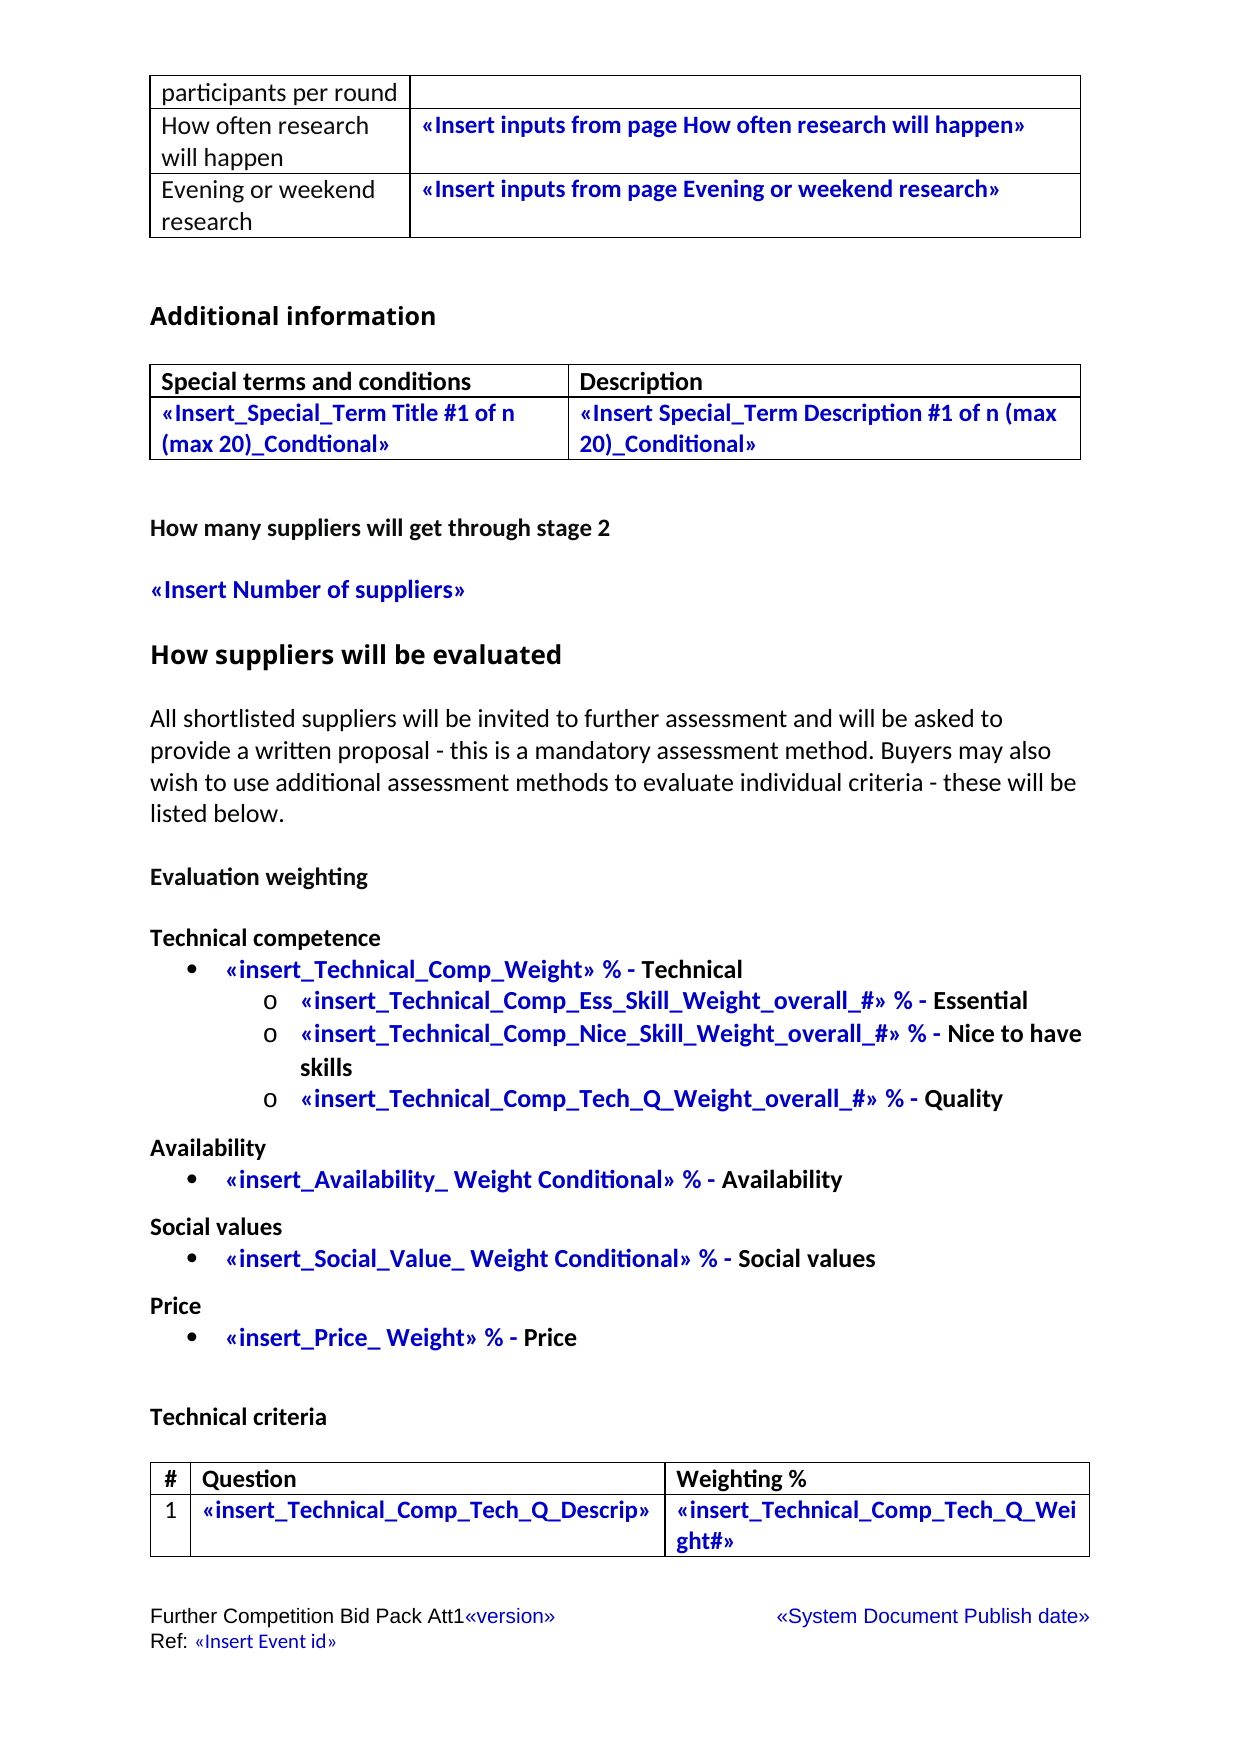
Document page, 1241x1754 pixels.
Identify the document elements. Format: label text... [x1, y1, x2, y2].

text How suppliers will be evaluated [150, 636, 1090, 672]
text Technical competence [150, 922, 1090, 953]
table_cell Evening or weekend research [151, 174, 409, 237]
text Additional information [150, 299, 1090, 333]
text «Insert Number of suppliers» [150, 573, 1090, 604]
list «insert_Availability_ Weight Conditional» % - Availability [187, 1163, 1090, 1194]
text Evaluation weighting [150, 861, 1090, 892]
table_cell How often research will happen [151, 109, 409, 172]
table_header Special terms and conditions [151, 365, 568, 396]
list «insert_Price_ Weight» % - Price [187, 1321, 1090, 1352]
table_cell «insert_Technical_Comp_Tech_Q_Weight#» [666, 1495, 1089, 1556]
list «insert_Technical_Comp_Weight» % - Technical [187, 953, 1090, 984]
table_header Question [191, 1463, 664, 1493]
list «insert_Social_Value_ Weight Conditional» % - Social values [187, 1242, 1090, 1273]
table_cell «Insert Special_Term Description #1 of n (max 20)_Conditional» [569, 398, 1080, 458]
list «insert_Technical_Comp_Ess_Skill_Weight_overall_#» % - Essential [262, 984, 1090, 1018]
table_cell 1 [151, 1495, 190, 1556]
table_cell «Insert_Special_Term Title #1 of n (max 20)_Condtional» [151, 398, 568, 458]
text Social values [150, 1211, 1090, 1242]
table_header Description [569, 365, 1080, 396]
text Price [150, 1290, 1090, 1321]
table_header Weighting % [666, 1463, 1089, 1493]
text How many suppliers will get through stage 2 [150, 512, 1090, 573]
text Availability [150, 1132, 1090, 1163]
table_cell «Insert inputs from page How often research will happen» [411, 109, 1080, 172]
list «insert_Technical_Comp_Nice_Skill_Weight_overall_#» % - Nice to have skills [262, 1018, 1090, 1082]
table_cell «insert_Technical_Comp_Tech_Q_Descrip» [191, 1495, 664, 1556]
table_cell «Insert inputs from page Evening or weekend research» [411, 174, 1080, 237]
table_cell participants per round [151, 76, 409, 108]
table_cell [411, 76, 1080, 108]
text Technical criteria [150, 1401, 1090, 1431]
table_header # [151, 1463, 190, 1493]
list «insert_Technical_Comp_Tech_Q_Weight_overall_#» % - Quality [262, 1082, 1090, 1116]
text All shortlisted suppliers will be invited to further assessment and will be asked to provide a written proposal - this is a mandatory assessment method. Buyers may also wish to use additional assessment methods to evaluate individual criteria - these will be listed below. [150, 702, 1090, 829]
